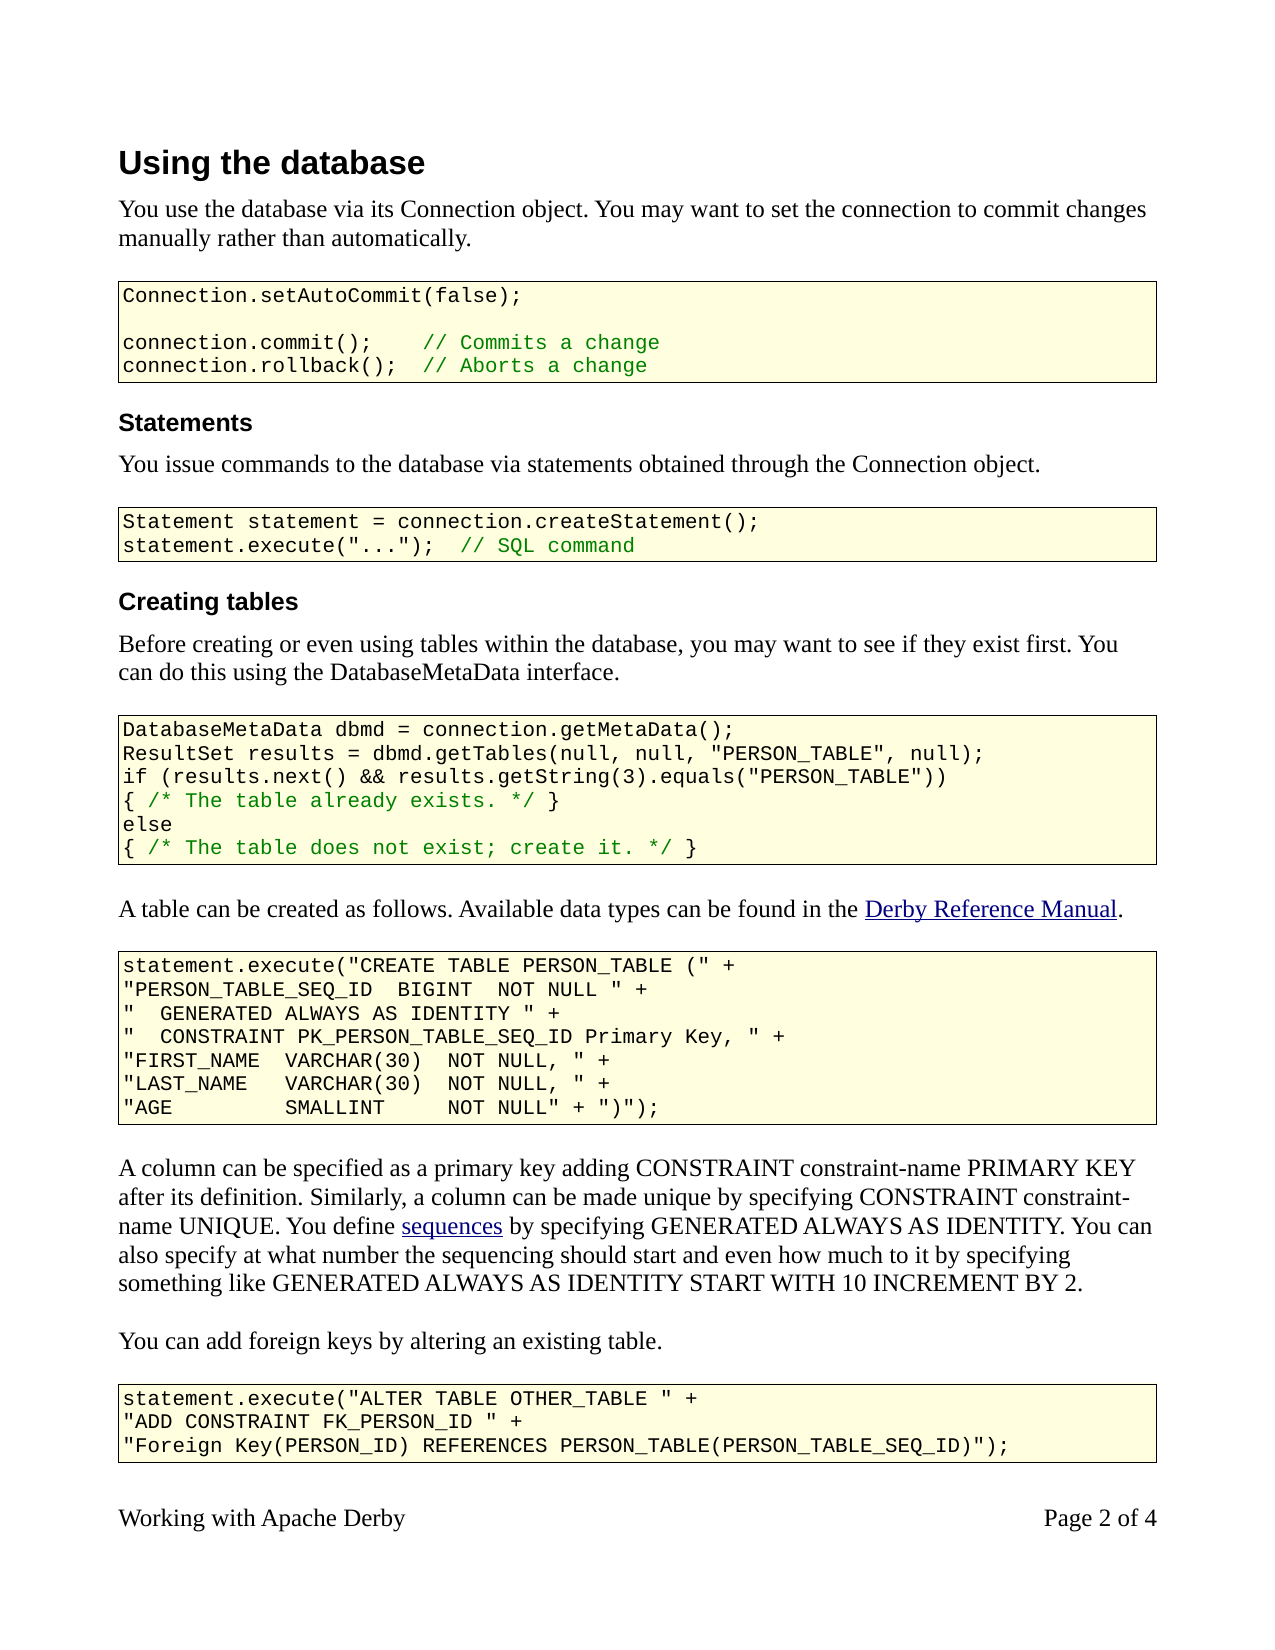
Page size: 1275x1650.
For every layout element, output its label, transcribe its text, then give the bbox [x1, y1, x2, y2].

text else [119, 809, 1156, 833]
subtitle Using the database [118, 143, 1157, 182]
text ResultSet results = dbmd.getTables(null, null, "PERSON_TABLE", null); [119, 738, 1156, 762]
subtitle Statements [118, 408, 1157, 437]
text statement.execute("ALTER TABLE OTHER_TABLE " + [119, 1385, 1156, 1407]
text A table can be created as follows. Available data types can be found in the Derby Reference Manual. [118, 894, 1157, 922]
text " GENERATED ALWAYS AS IDENTITY " + [119, 998, 1156, 1022]
subtitle Creating tables [118, 587, 1157, 616]
text Statement statement = connection.createStatement(); [119, 508, 1156, 531]
text statement.execute("CREATE TABLE PERSON_TABLE (" + [119, 952, 1156, 975]
text "FIRST_NAME VARCHAR(30) NOT NULL, " + [119, 1046, 1156, 1069]
text "AGE SMALLINT NOT NULL" + ")"); [119, 1093, 1156, 1124]
text " CONSTRAINT PK_PERSON_TABLE_SEQ_ID Primary Key, " + [119, 1022, 1156, 1046]
text "ADD CONSTRAINT FK_PERSON_ID " + [119, 1407, 1156, 1431]
text DatabaseMetaData dbmd = connection.getMetaData(); [119, 716, 1156, 738]
text You issue commands to the database via statements obtained through the Connection object. [118, 449, 1157, 478]
text A column can be specified as a primary key adding CONSTRAINT constraint-name PRIMARY KEY after its definition. Similarly, a column can be made unique by specifying CONSTRAINT constraint-name UNIQUE. You define sequences by specifying GENERATED ALWAYS AS IDENTITY. You can also specify at what number the sequencing should start and even how much to it by specifying something like GENERATED ALWAYS AS IDENTITY START WITH 10 INCREMENT BY 2. [118, 1153, 1157, 1297]
text Connection.setAutoCommit(false); [119, 282, 1156, 304]
text { /* The table already exists. */ } [119, 786, 1156, 809]
text if (results.next() && results.getString(3).equals("PERSON_TABLE")) [119, 762, 1156, 786]
text You can add foreign keys by altering an existing table. [118, 1326, 1157, 1355]
text connection.commit(); // Commits a change [119, 328, 1156, 351]
text statement.execute("..."); // SQL command [119, 531, 1156, 561]
text { /* The table does not exist; create it. */ } [119, 833, 1156, 864]
text Before creating or even using tables within the database, you may want to see if they exist first. You can do this using the DatabaseMetaData interface. [118, 629, 1157, 686]
text "Foreign Key(PERSON_ID) REFERENCES PERSON_TABLE(PERSON_TABLE_SEQ_ID)"); [119, 1431, 1156, 1462]
text You use the database via its Connection object. You may want to set the connection to commit changes manually rather than automatically. [118, 194, 1157, 252]
text "LAST_NAME VARCHAR(30) NOT NULL, " + [119, 1069, 1156, 1093]
text connection.rollback(); // Aborts a change [119, 351, 1156, 382]
text "PERSON_TABLE_SEQ_ID BIGINT NOT NULL " + [119, 975, 1156, 998]
